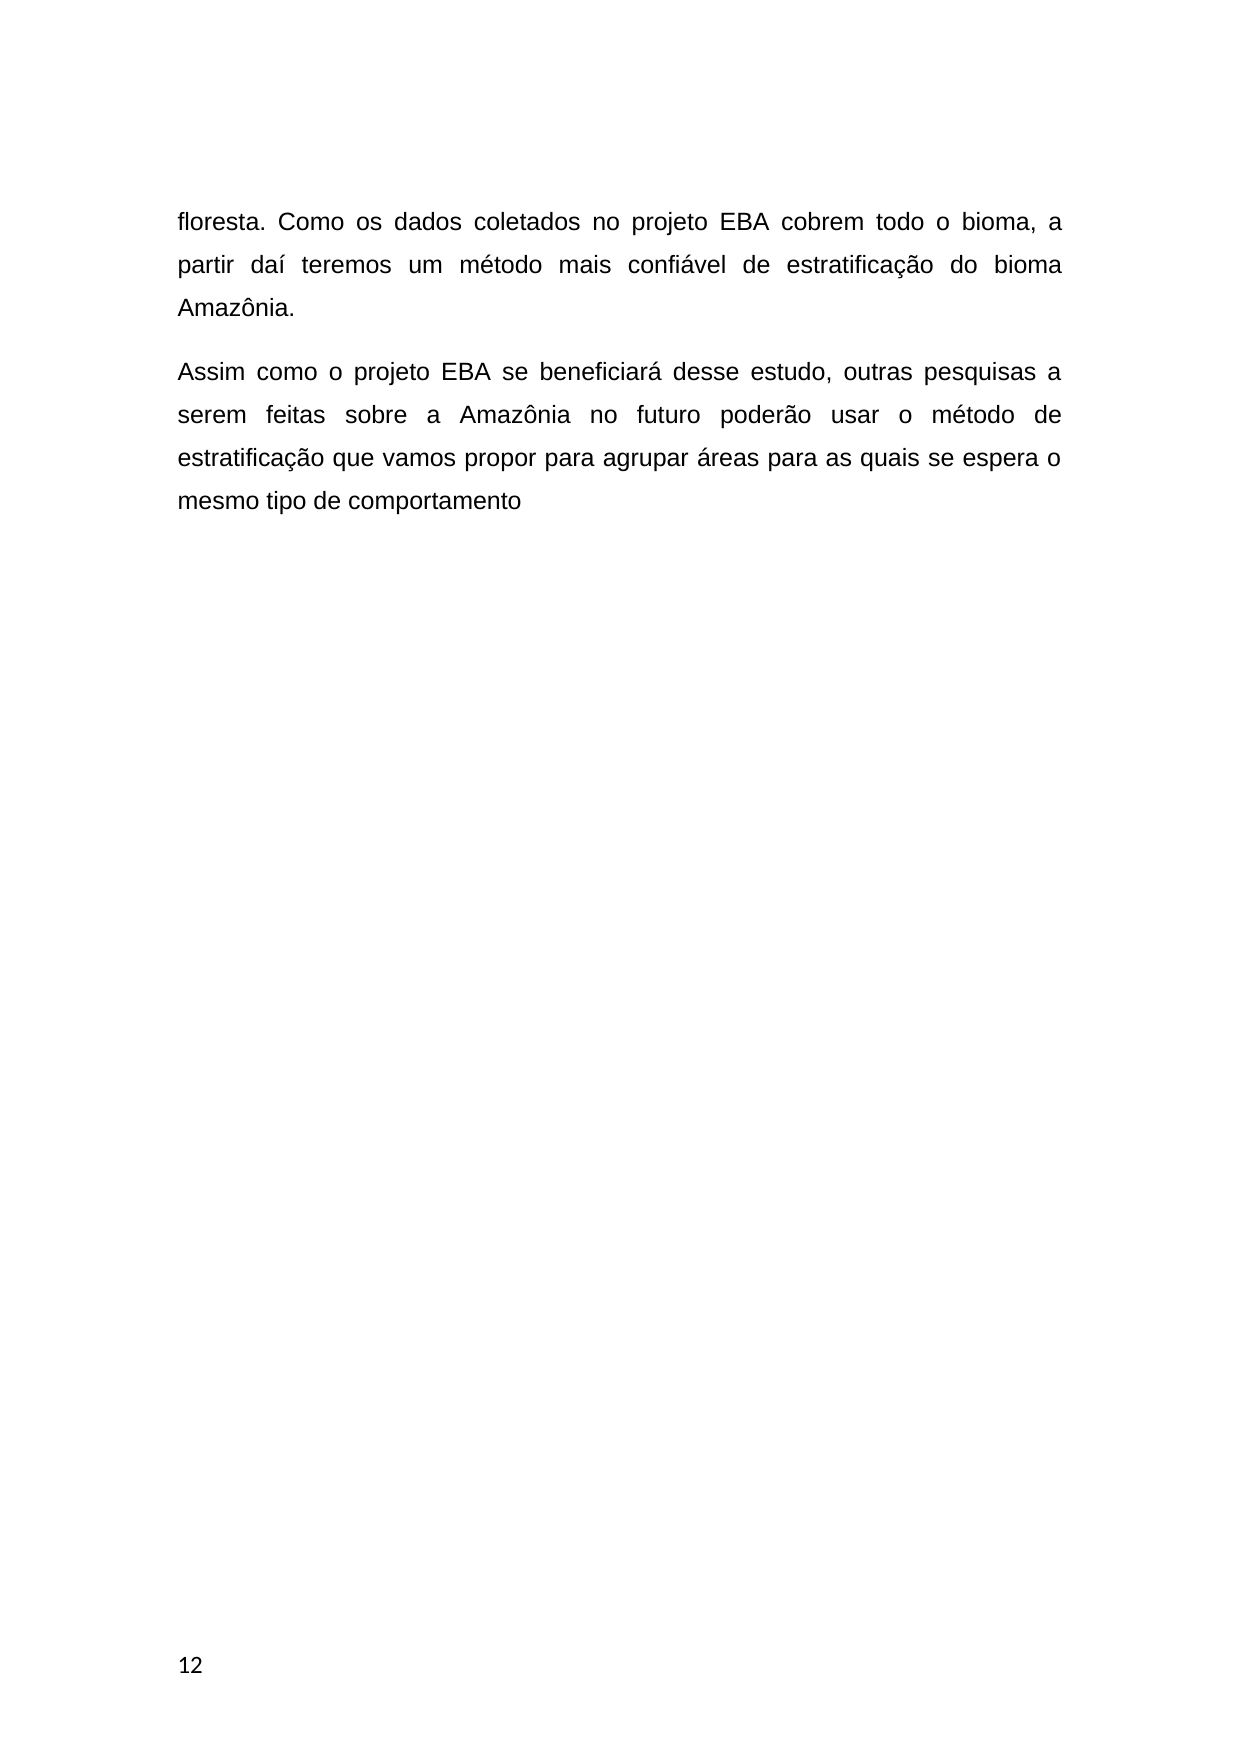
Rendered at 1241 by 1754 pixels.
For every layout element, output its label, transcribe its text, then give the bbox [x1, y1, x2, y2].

text Assim como o projeto EBA se beneficiará desse estudo, outras pesquisas a serem feitas sobre a Amazônia no futuro poderão usar o método de estratificação que vamos propor para agrupar áreas para as quais se espera o mesmo tipo de comportamento [177, 357, 1063, 515]
text floresta. Como os dados coletados no projeto EBA cobrem todo o bioma, a partir daí teremos um método mais confiável de estratificação do bioma Amazônia. [177, 207, 1063, 322]
